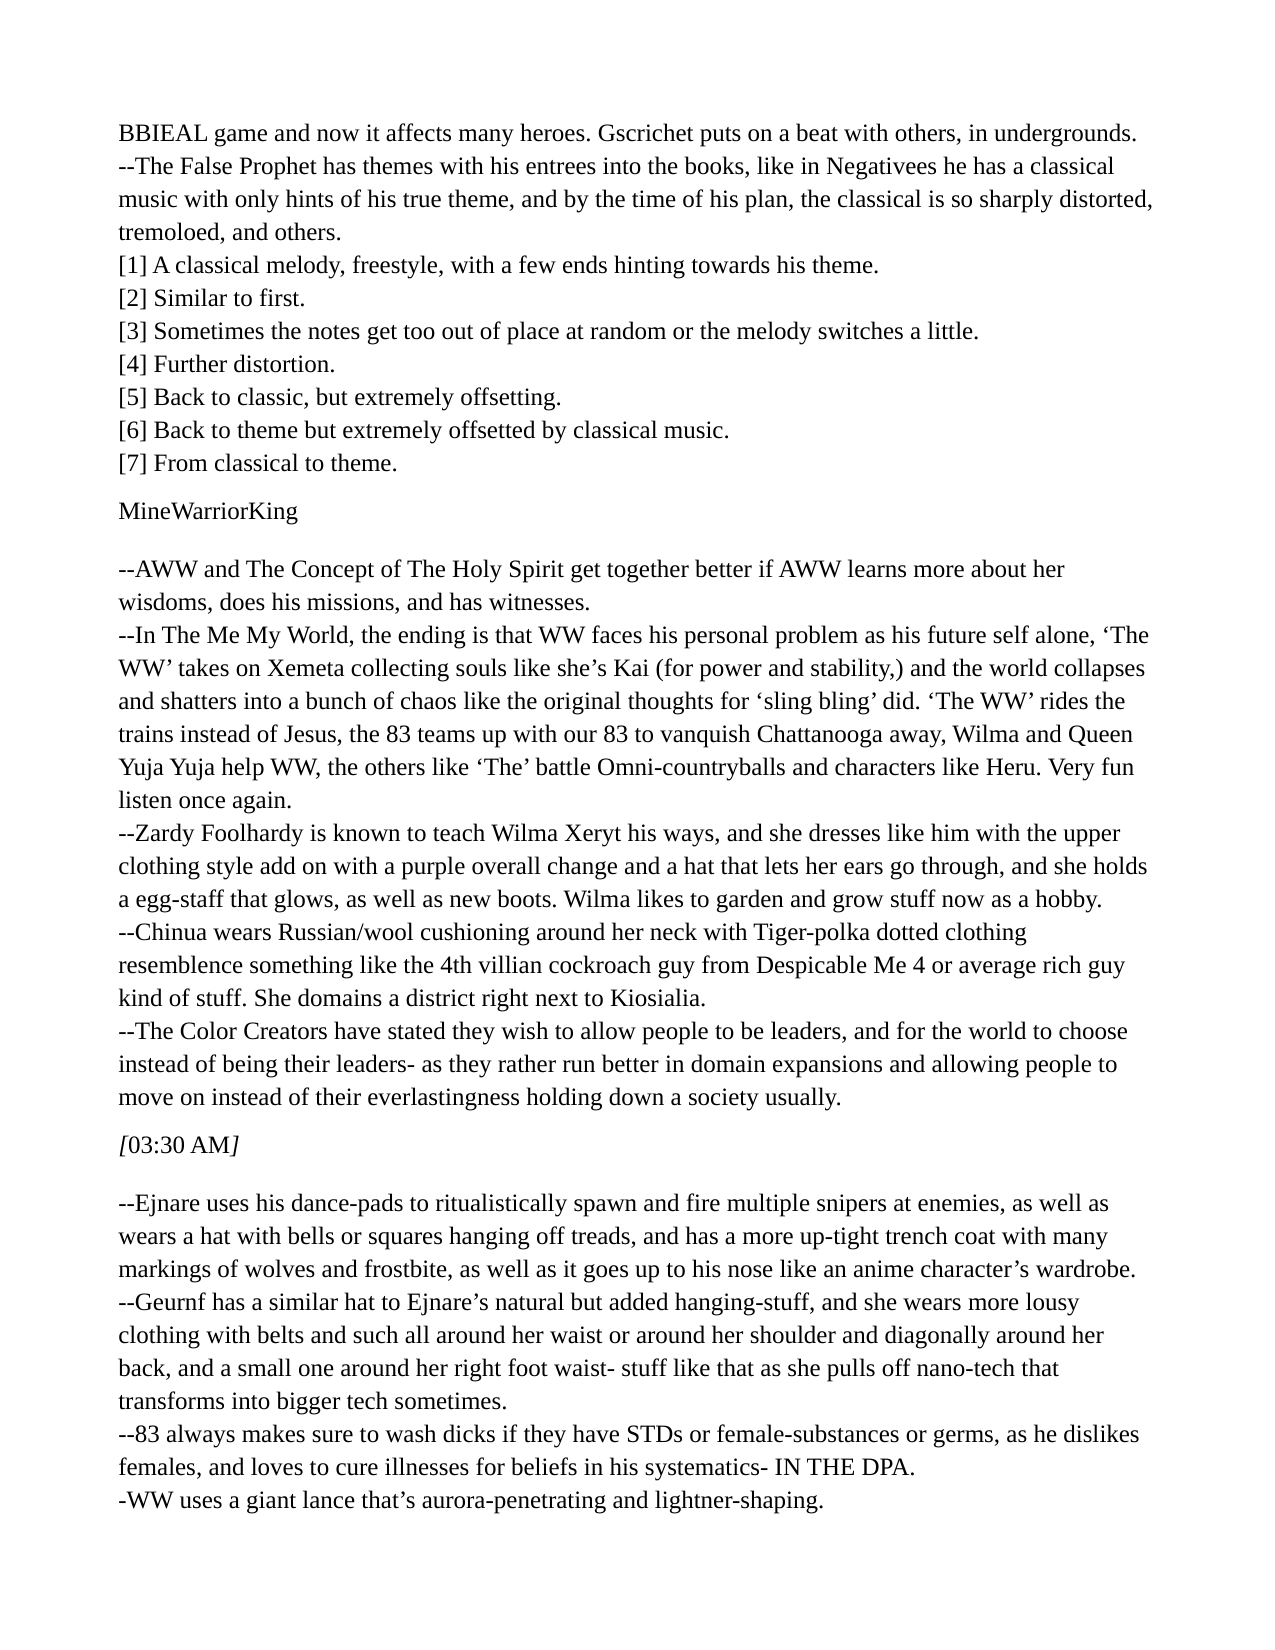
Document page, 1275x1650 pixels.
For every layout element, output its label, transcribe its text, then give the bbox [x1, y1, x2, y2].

text MineWarriorKing [118, 496, 1157, 525]
text BBIEAL game and now it affects many heroes. Gscrichet puts on a beat with others, in undergrounds. --The False Prophet has themes with his entrees into the books, like in Negativees he has a classical music with only hints of his true theme, and by the time of his plan, the classical is so sharply distorted, tremoloed, and others. [1] A classical melody, freestyle, with a few ends hinting towards his theme. [2] Similar to first. [3] Sometimes the notes get too out of place at random or the melody switches a little. [4] Further distortion. [5] Back to classic, but extremely offsetting. [6] Back to theme but extremely offsetted by classical music. [7] From classical to theme. [118, 118, 1157, 477]
text [03:30 AM] [118, 1130, 1157, 1159]
text --AWW and The Concept of The Holy Spirit get together better if AWW learns more about her wisdoms, does his missions, and has witnesses. --In The Me My World, the ending is that WW faces his personal problem as his future self alone, ‘The WW’ takes on Xemeta collecting souls like she’s Kai (for power and stability,) and the world collapses and shatters into a bunch of chaos like the original thoughts for ‘sling bling’ did. ‘The WW’ rides the trains instead of Jesus, the 83 teams up with our 83 to vanquish Chattanooga away, Wilma and Queen Yuja Yuja help WW, the others like ‘The’ battle Omni-countryballs and characters like Heru. Very fun listen once again. --Zardy Foolhardy is known to teach Wilma Xeryt his ways, and she dresses like him with the upper clothing style add on with a purple overall change and a hat that lets her ears go through, and she holds a egg-staff that glows, as well as new boots. Wilma likes to garden and grow stuff now as a hobby. --Chinua wears Russian/wool cushioning around her neck with Tiger-polka dotted clothing resemblence something like the 4th villian cockroach guy from Despicable Me 4 or average rich guy kind of stuff. She domains a district right next to Kiosialia. --The Color Creators have stated they wish to allow people to be leaders, and for the world to choose instead of being their leaders- as they rather run better in domain expansions and allowing people to move on instead of their everlastingness holding down a society usually. [118, 554, 1157, 1111]
text --Ejnare uses his dance-pads to ritualistically spawn and fire multiple snipers at enemies, as well as wears a hat with bells or squares hanging off treads, and has a more up-tight trench coat with many markings of wolves and frostbite, as well as it goes up to his nose like an anime character’s wardrobe. --Geurnf has a similar hat to Ejnare’s natural but added hanging-stuff, and she wears more lousy clothing with belts and such all around her waist or around her shoulder and diagonally around her back, and a small one around her right foot waist- stuff like that as she pulls off nano-tech that transforms into bigger tech sometimes. --83 always makes sure to wash dicks if they have STDs or female-substances or germs, as he dislikes females, and loves to cure illnesses for beliefs in his systematics- IN THE DPA. -WW uses a giant lance that’s aurora-penetrating and lightner-shaping. [118, 1188, 1157, 1514]
